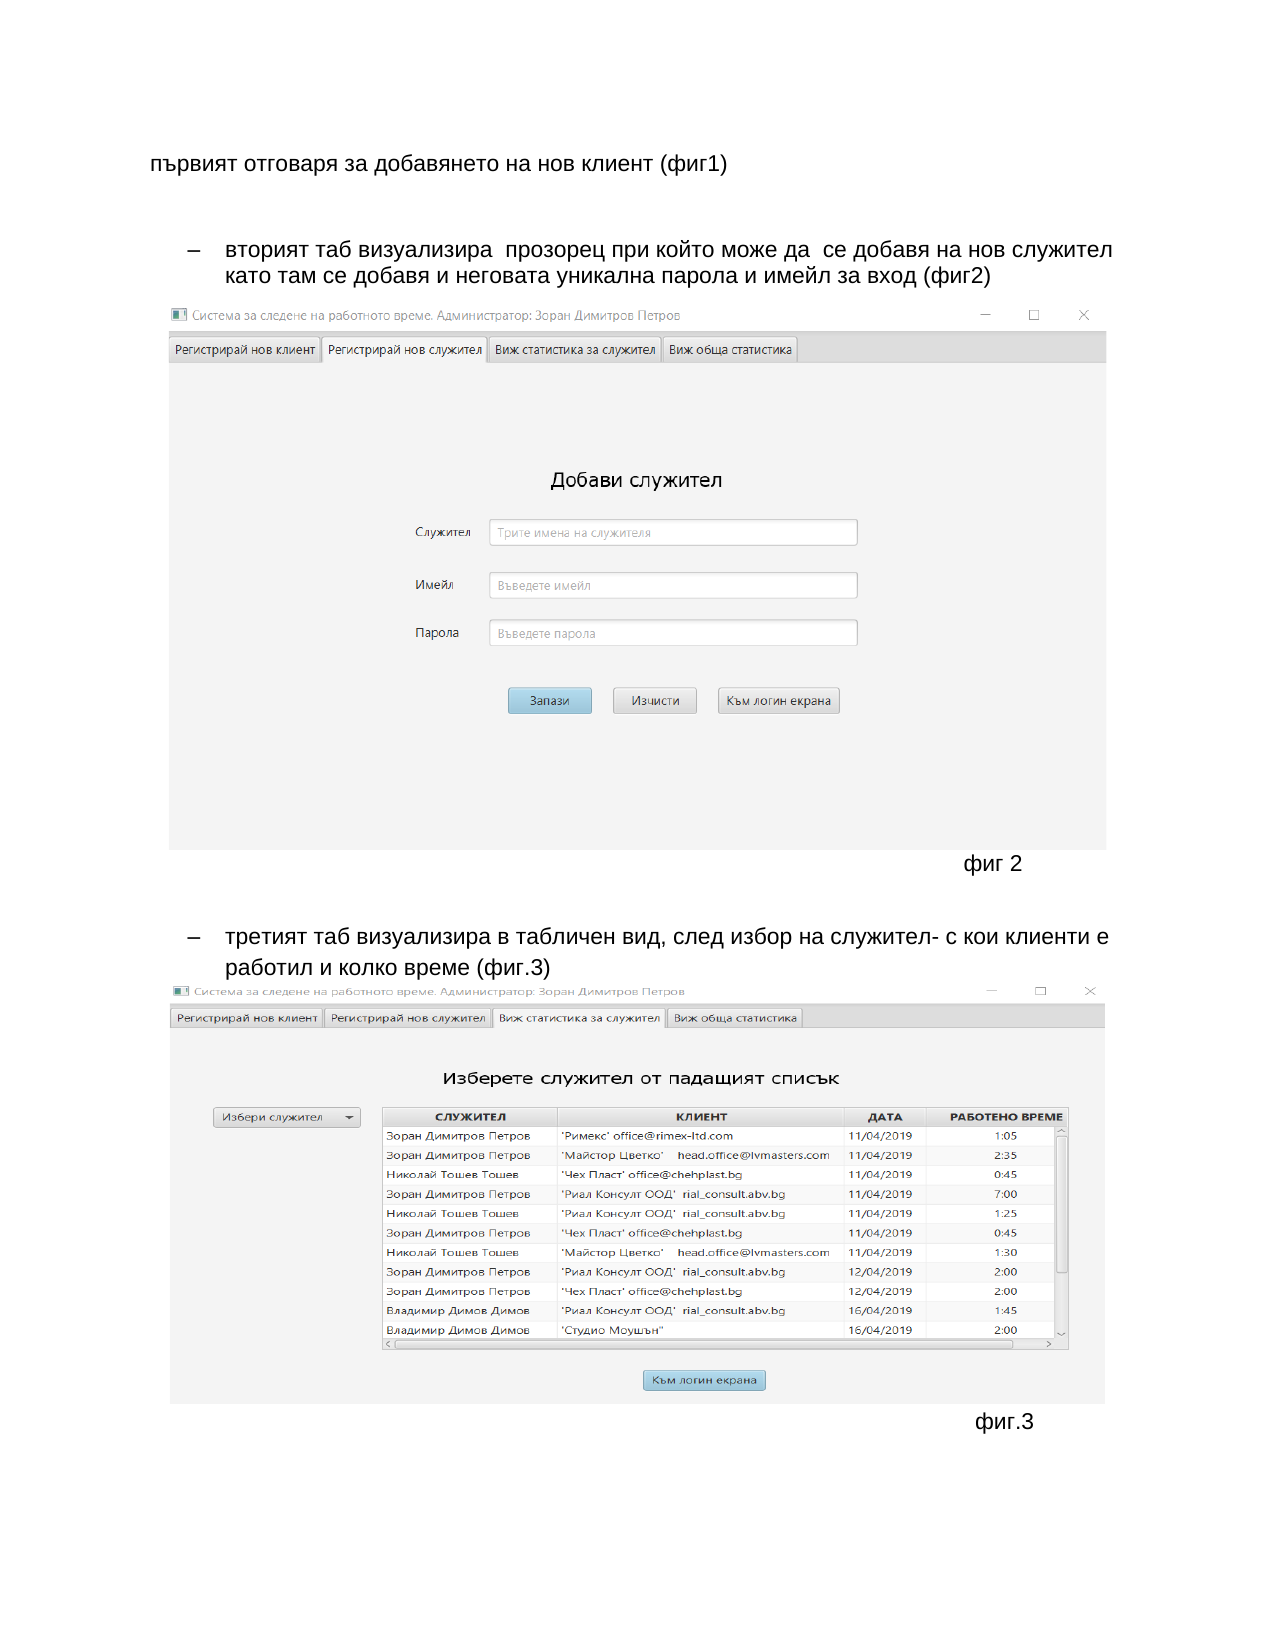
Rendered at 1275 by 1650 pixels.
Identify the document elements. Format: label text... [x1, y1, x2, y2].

picture [169, 983, 1105, 1404]
list вторият таб визуализира прозорец при който може да се добавя на нов служител като там се добавя и неговата уникална парола и имейл за вход (фиг2) [187, 236, 1125, 289]
picture [168, 305, 1107, 850]
list третият таб визуализира в табличен вид, след избор на служител- с кои клиенти е работил и колко време (фиг.3) [187, 923, 1125, 980]
text фиг.3 [150, 984, 1125, 1434]
text първият отговаря за добавянето на нов клиент (фиг1) [150, 150, 1125, 176]
list фиг 2 [525, 305, 1125, 876]
